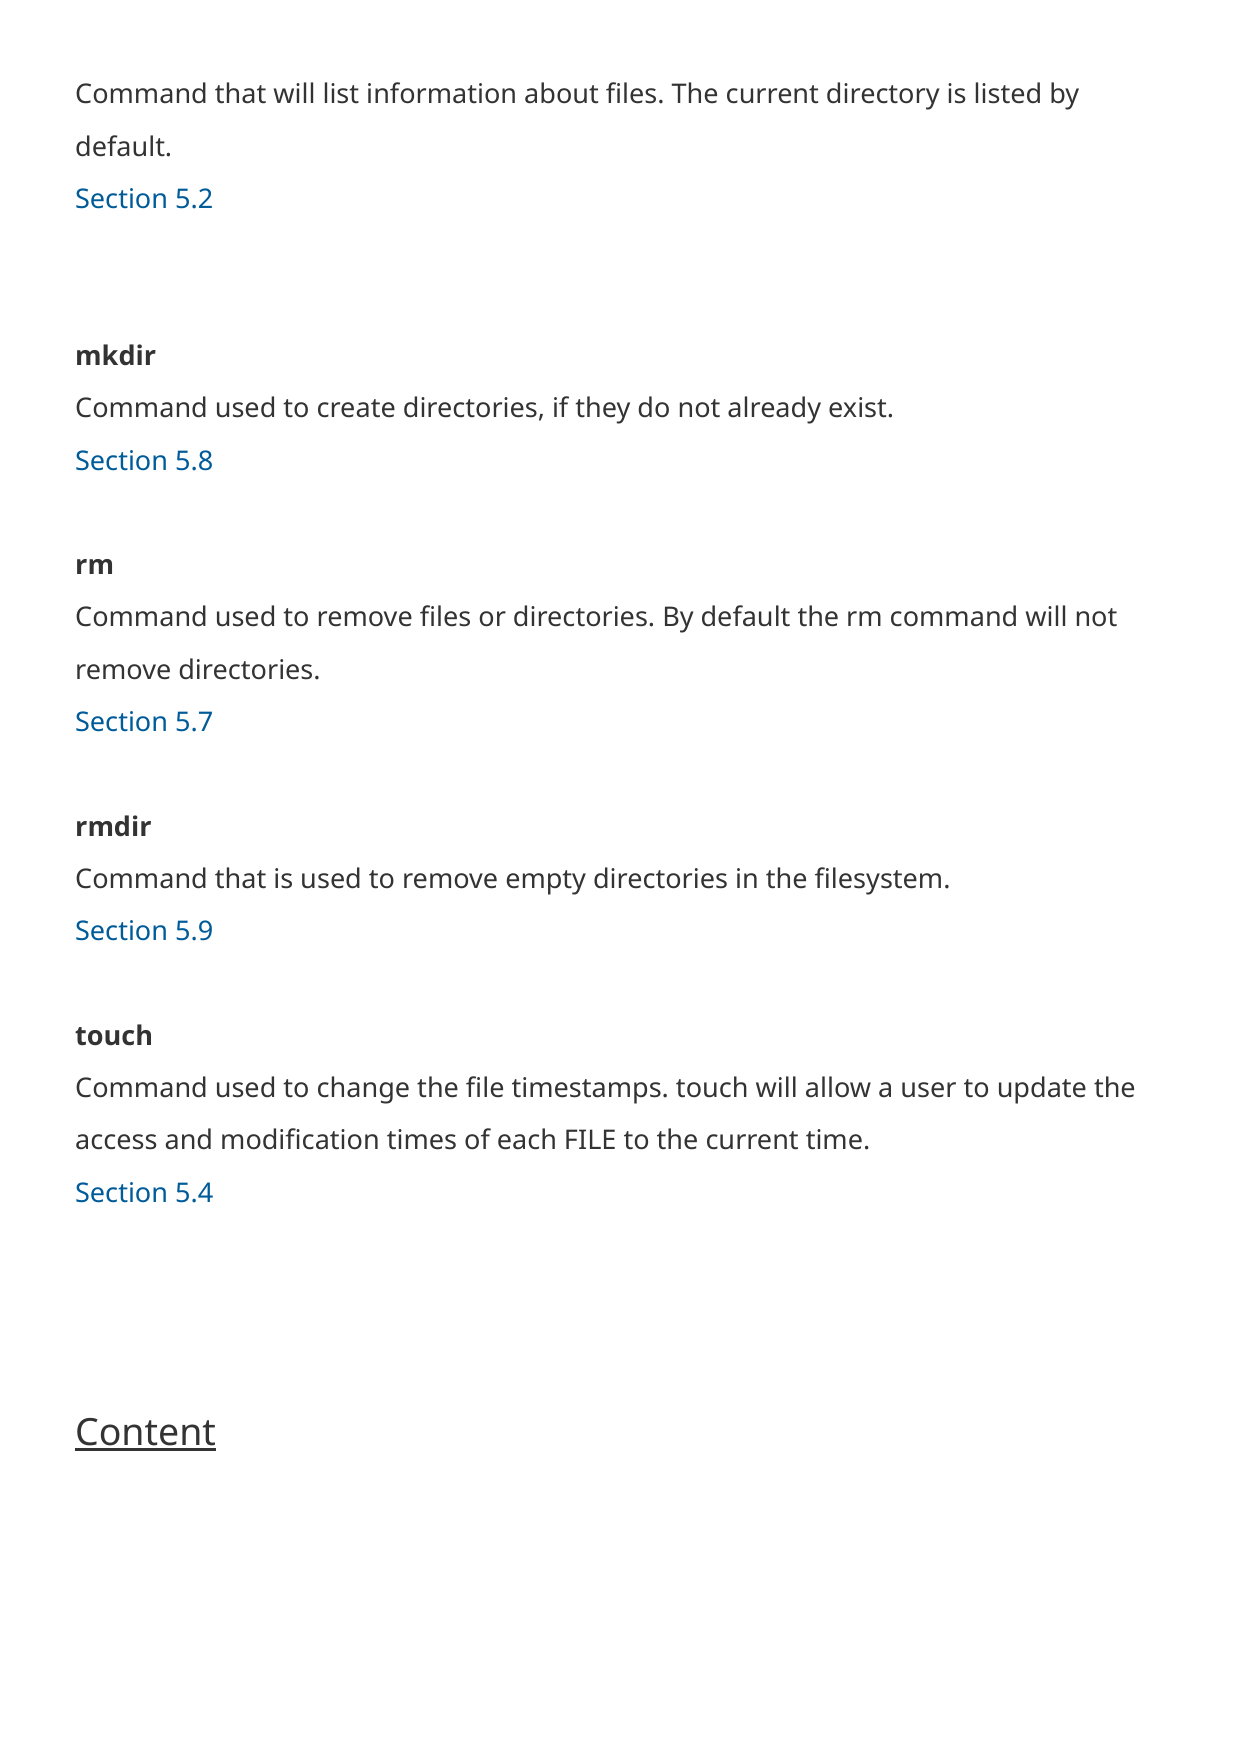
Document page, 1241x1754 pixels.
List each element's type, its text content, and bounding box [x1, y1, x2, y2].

list Command used to remove files or directories. By default the rm command will not remove directories. Section 5.7 [75, 598, 1165, 739]
text Content [75, 1405, 1165, 1456]
list Command that is used to remove empty directories in the filesystem. Section 5.9 [75, 859, 1165, 948]
subtitle rmdir [75, 807, 1165, 844]
subtitle touch [75, 1016, 1165, 1053]
subtitle rm [75, 546, 1165, 582]
subtitle mkdir [75, 336, 1165, 373]
list Command used to change the file timestamps. touch will allow a user to update the access and modification times of each FILE to the current time. Section 5.4 [75, 1068, 1165, 1210]
list Command used to create directories, if they do not already exist. Section 5.8 [75, 389, 1165, 478]
list Command that will list information about files. The current directory is listed by default. Section 5.2 [75, 75, 1165, 216]
